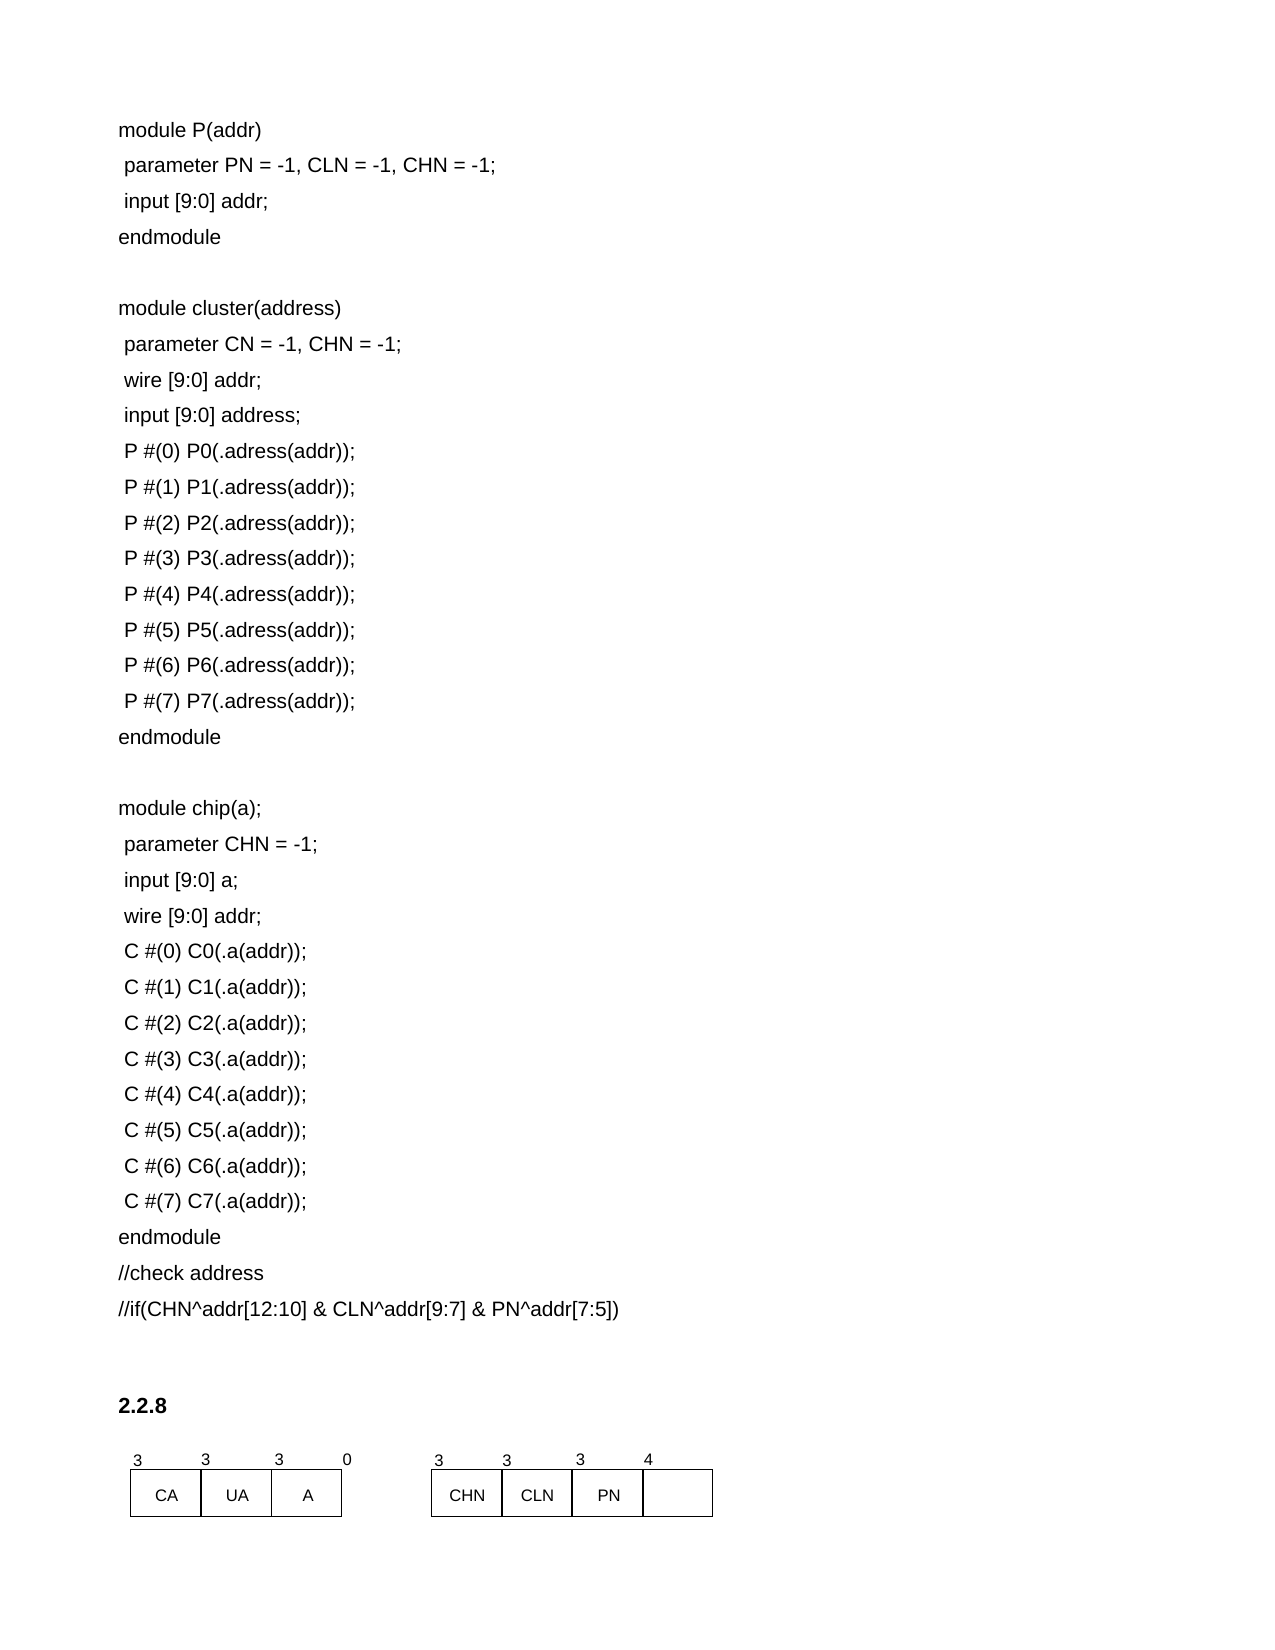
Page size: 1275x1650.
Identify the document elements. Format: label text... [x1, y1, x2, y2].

text P #(7) P7(.adress(addr)); [118, 690, 1157, 713]
text input [9:0] a; [118, 868, 1157, 892]
text C #(4) C4(.a(addr)); [118, 1083, 1157, 1106]
text module P(addr) [118, 118, 1157, 141]
text P #(4) P4(.adress(addr)); [118, 583, 1157, 606]
subtitle 2.2.8 [118, 1394, 1157, 1418]
text C #(1) C1(.a(addr)); [118, 976, 1157, 999]
text P #(6) P6(.adress(addr)); [118, 654, 1157, 677]
text //check address [118, 1261, 1157, 1285]
text P #(5) P5(.adress(addr)); [118, 618, 1157, 642]
text //if(CHN^addr[12:10] & CLN^addr[9:7] & PN^addr[7:5]) [118, 1297, 1157, 1320]
text parameter CHN = -1; [118, 833, 1157, 856]
text P #(2) P2(.adress(addr)); [118, 511, 1157, 534]
text P #(0) P0(.adress(addr)); [118, 440, 1157, 463]
text P #(3) P3(.adress(addr)); [118, 547, 1157, 570]
text wire [9:0] addr; [118, 904, 1157, 927]
text C #(6) C6(.a(addr)); [118, 1154, 1157, 1177]
text C #(3) C3(.a(addr)); [118, 1047, 1157, 1070]
text input [9:0] addr; [118, 189, 1157, 213]
text endmodule [118, 225, 1157, 248]
text parameter PN = -1, CLN = -1, CHN = -1; [118, 154, 1157, 177]
text C #(2) C2(.a(addr)); [118, 1011, 1157, 1034]
text parameter CN = -1, CHN = -1; [118, 332, 1157, 356]
text endmodule [118, 1226, 1157, 1249]
text P #(1) P1(.adress(addr)); [118, 475, 1157, 499]
text wire [9:0] addr; [118, 368, 1157, 391]
text module cluster(address) [118, 297, 1157, 320]
text module chip(a); [118, 797, 1157, 820]
text input [9:0] address; [118, 404, 1157, 427]
text endmodule [118, 726, 1157, 749]
text C #(7) C7(.a(addr)); [118, 1190, 1157, 1213]
text C #(0) C0(.a(addr)); [118, 940, 1157, 963]
text C #(5) C5(.a(addr)); [118, 1118, 1157, 1142]
